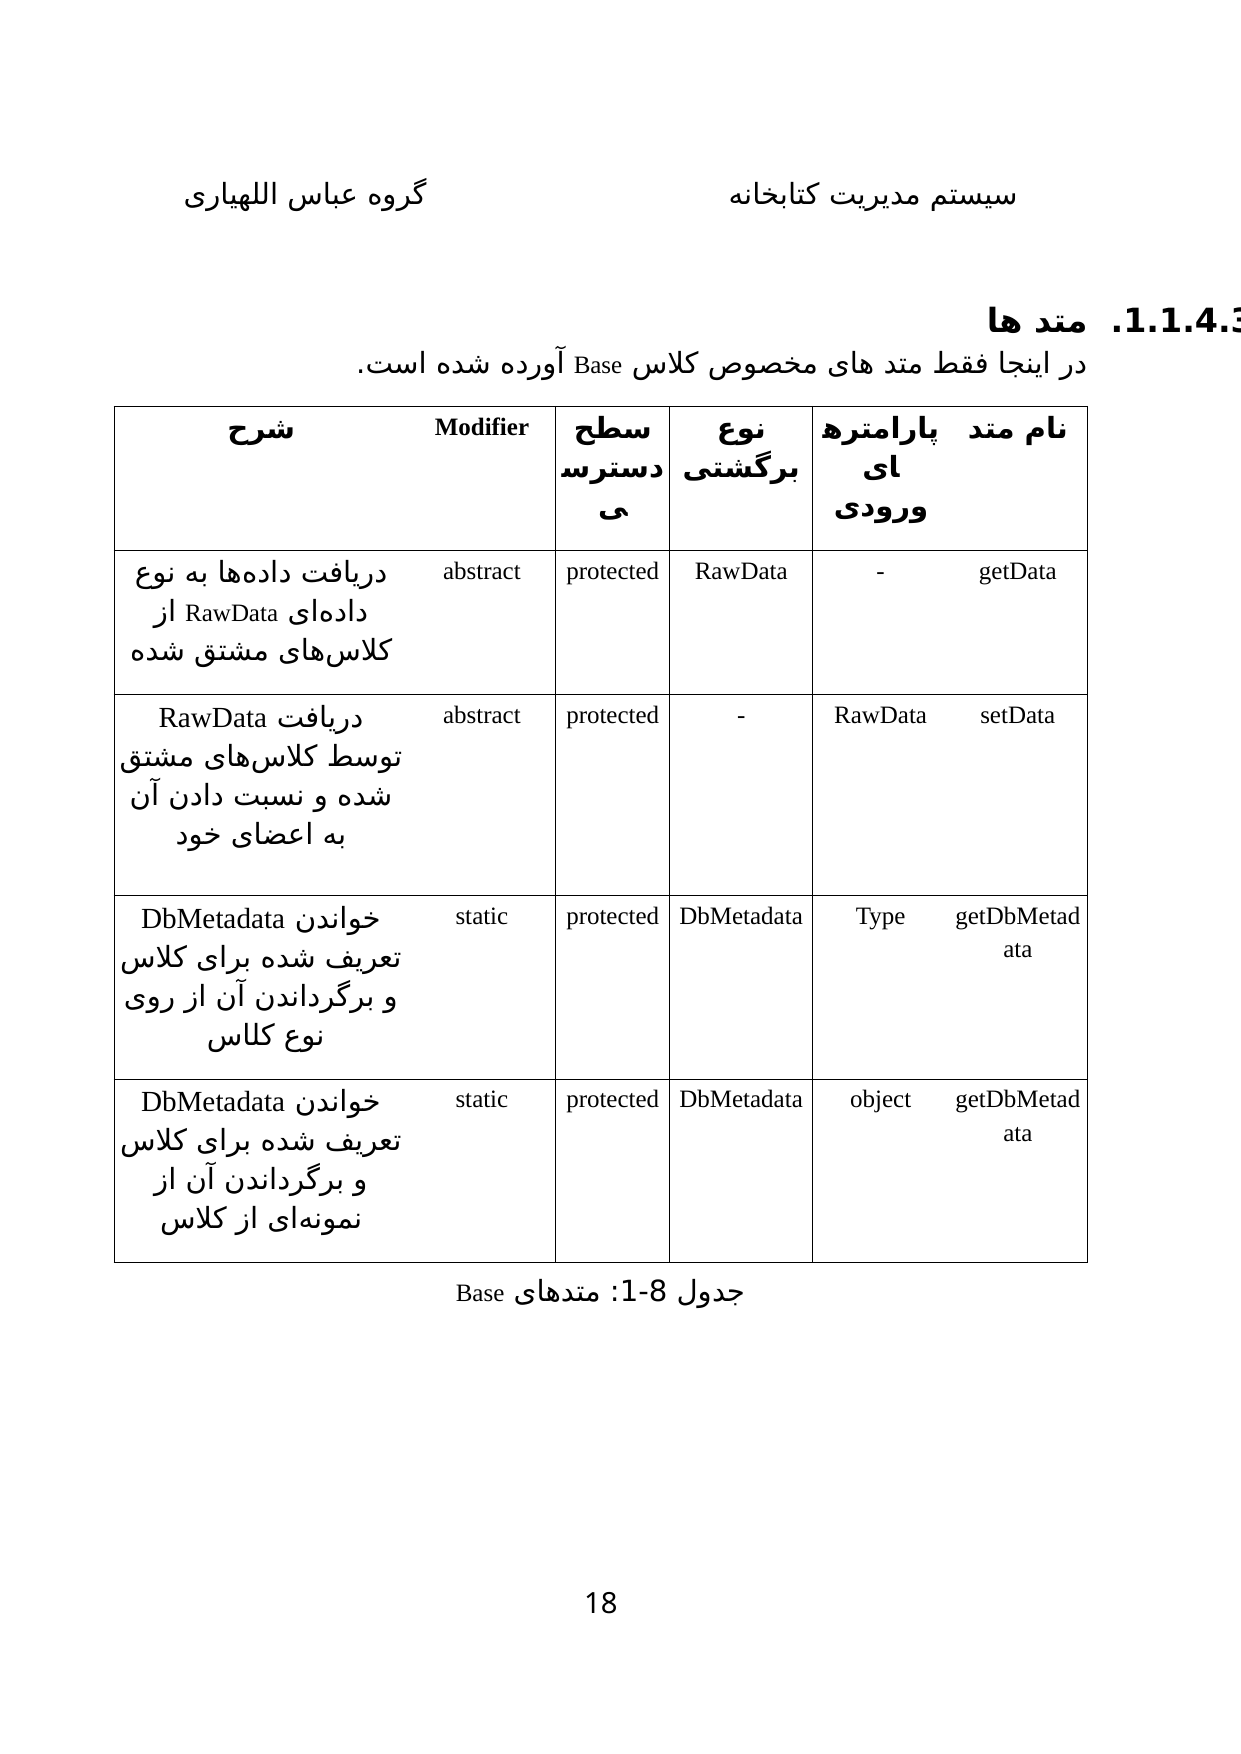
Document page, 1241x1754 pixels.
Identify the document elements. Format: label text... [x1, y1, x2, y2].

table_cell RawData [670, 551, 812, 694]
table_cell abstract [408, 551, 555, 694]
table_cell دریافت داده‌ها به نوع داده‌ای RawData از کلاس‌های مشتق شده [115, 551, 408, 694]
table_header پارامترهای ورودی [813, 407, 948, 550]
table_cell protected [556, 551, 669, 694]
table_cell خواندن DbMetadata تعریف شده برای کلاس و برگرداندن آن از روی نوع کلاس [115, 896, 408, 1079]
table_cell DbMetadata [670, 896, 812, 1079]
table_cell abstract [408, 695, 555, 895]
table_cell getData [949, 551, 1087, 694]
table_cell object [813, 1080, 948, 1262]
table_cell protected [556, 896, 669, 1079]
table_cell static [408, 1080, 555, 1262]
table_header سطح دسترسی [556, 407, 669, 550]
table_cell protected [556, 1080, 669, 1262]
table_cell - [813, 551, 948, 694]
table_header نوع برگشتی [670, 407, 812, 550]
table_cell دریافت RawData توسط کلاس‌های مشتق شده و نسبت دادن آن به اعضای خود [115, 695, 408, 895]
text جدول 1-8: متدهای Base [114, 1275, 1087, 1309]
table_cell static [408, 896, 555, 1079]
table_cell getDbMetadata [949, 1080, 1087, 1262]
table_header شرح [115, 407, 408, 550]
table_header نام متد [949, 407, 1087, 550]
subtitle متد ها [114, 301, 1087, 340]
table_cell Type [813, 896, 948, 1079]
table_cell RawData [813, 695, 948, 895]
table_cell خواندن DbMetadata تعریف شده برای کلاس و برگرداندن آن از نمونه‌ای از کلاس [115, 1080, 408, 1262]
table_cell protected [556, 695, 669, 895]
text در اینجا فقط متد های مخصوص کلاس Base آورده شده است. [114, 346, 1087, 380]
table_header Modifier [408, 407, 555, 550]
table_cell DbMetadata [670, 1080, 812, 1262]
table_cell - [670, 695, 812, 895]
table_cell setData [949, 695, 1087, 895]
table_cell getDbMetadata [949, 896, 1087, 1079]
